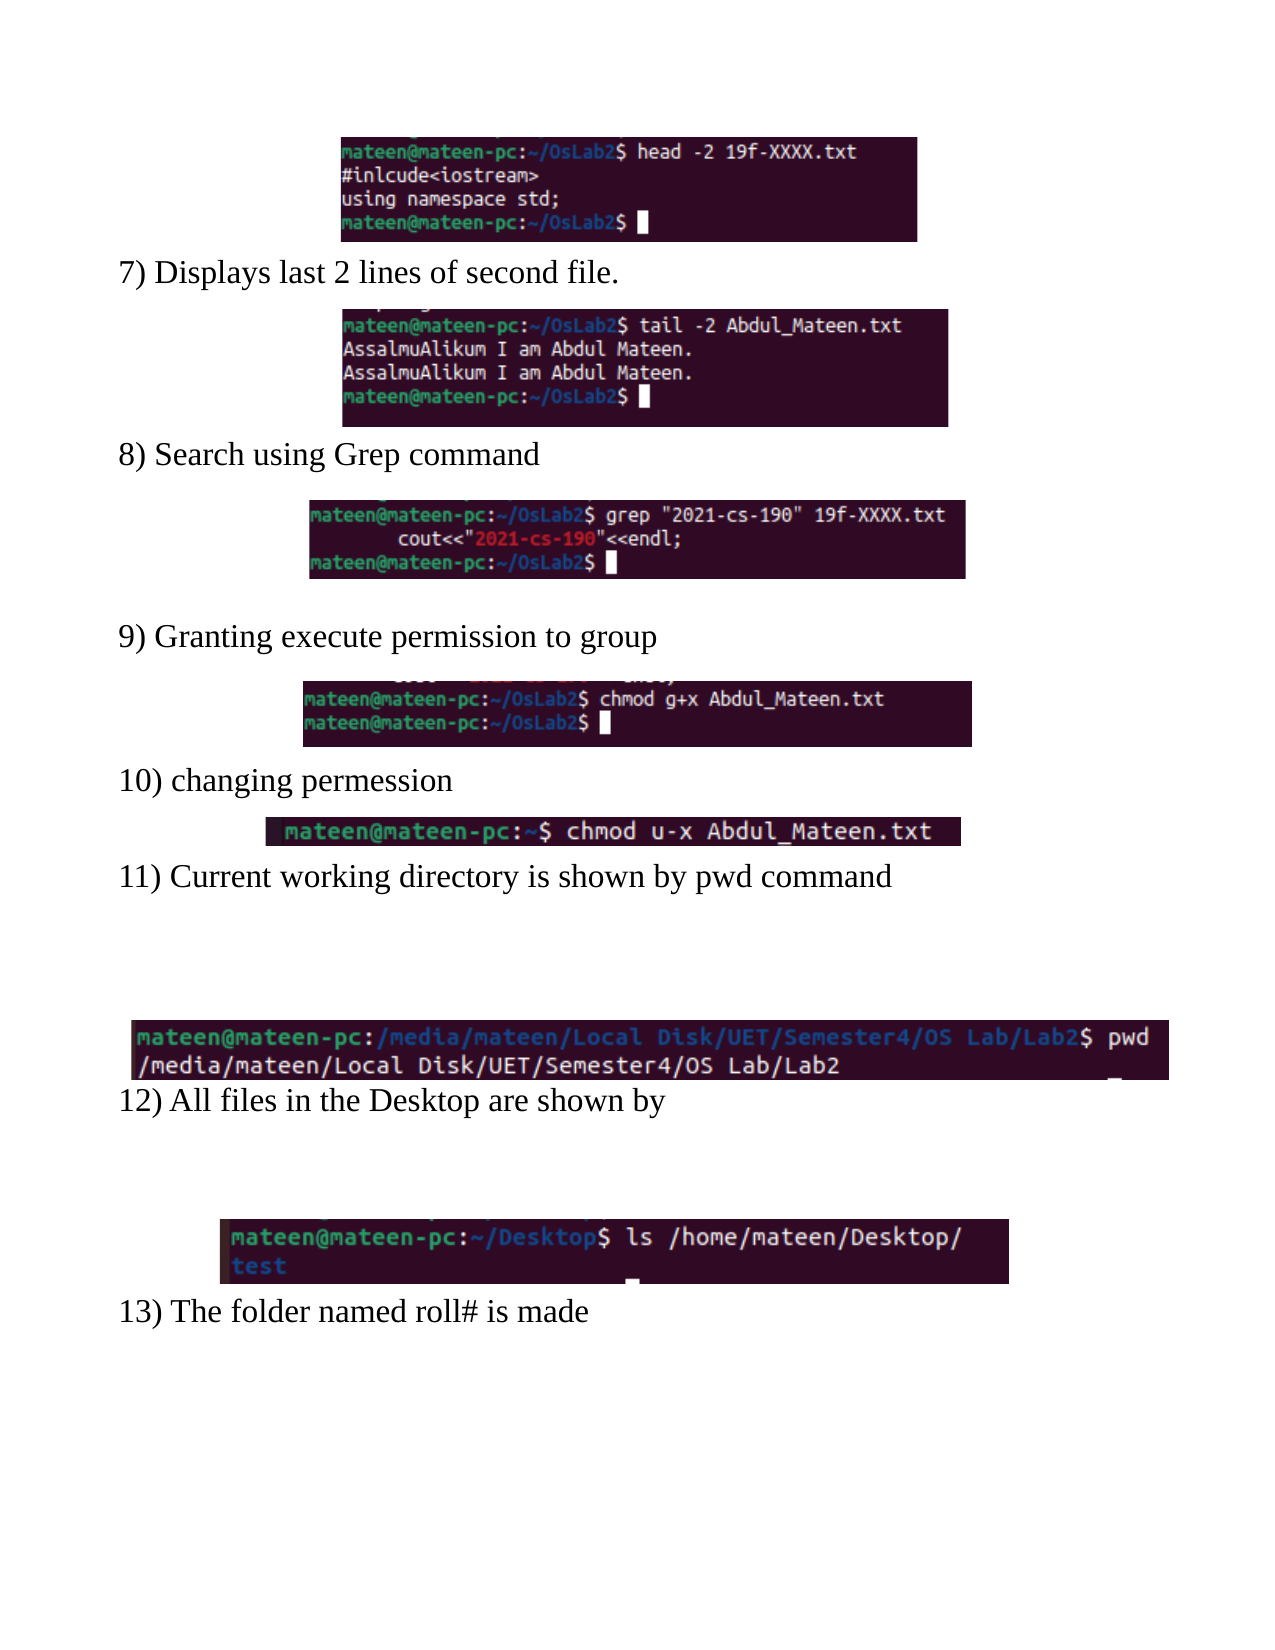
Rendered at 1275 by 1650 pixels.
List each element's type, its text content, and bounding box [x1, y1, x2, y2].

picture [309, 500, 966, 579]
text 13) The folder named roll# is made [118, 1291, 1157, 1329]
text 8) Search using Grep command [118, 434, 1157, 473]
text 9) Granting execute permission to group [118, 616, 1157, 655]
text 12) All files in the Desktop are shown by [118, 1038, 1157, 1118]
text 10) changing permession [118, 760, 1157, 798]
text 7) Displays last 2 lines of second file. [118, 252, 1157, 291]
picture [219, 1219, 1009, 1284]
picture [131, 1020, 1169, 1080]
text 11) Current working directory is shown by pwd command [118, 856, 1157, 894]
picture [340, 137, 918, 242]
picture [265, 817, 961, 846]
picture [303, 681, 972, 747]
picture [342, 309, 949, 427]
